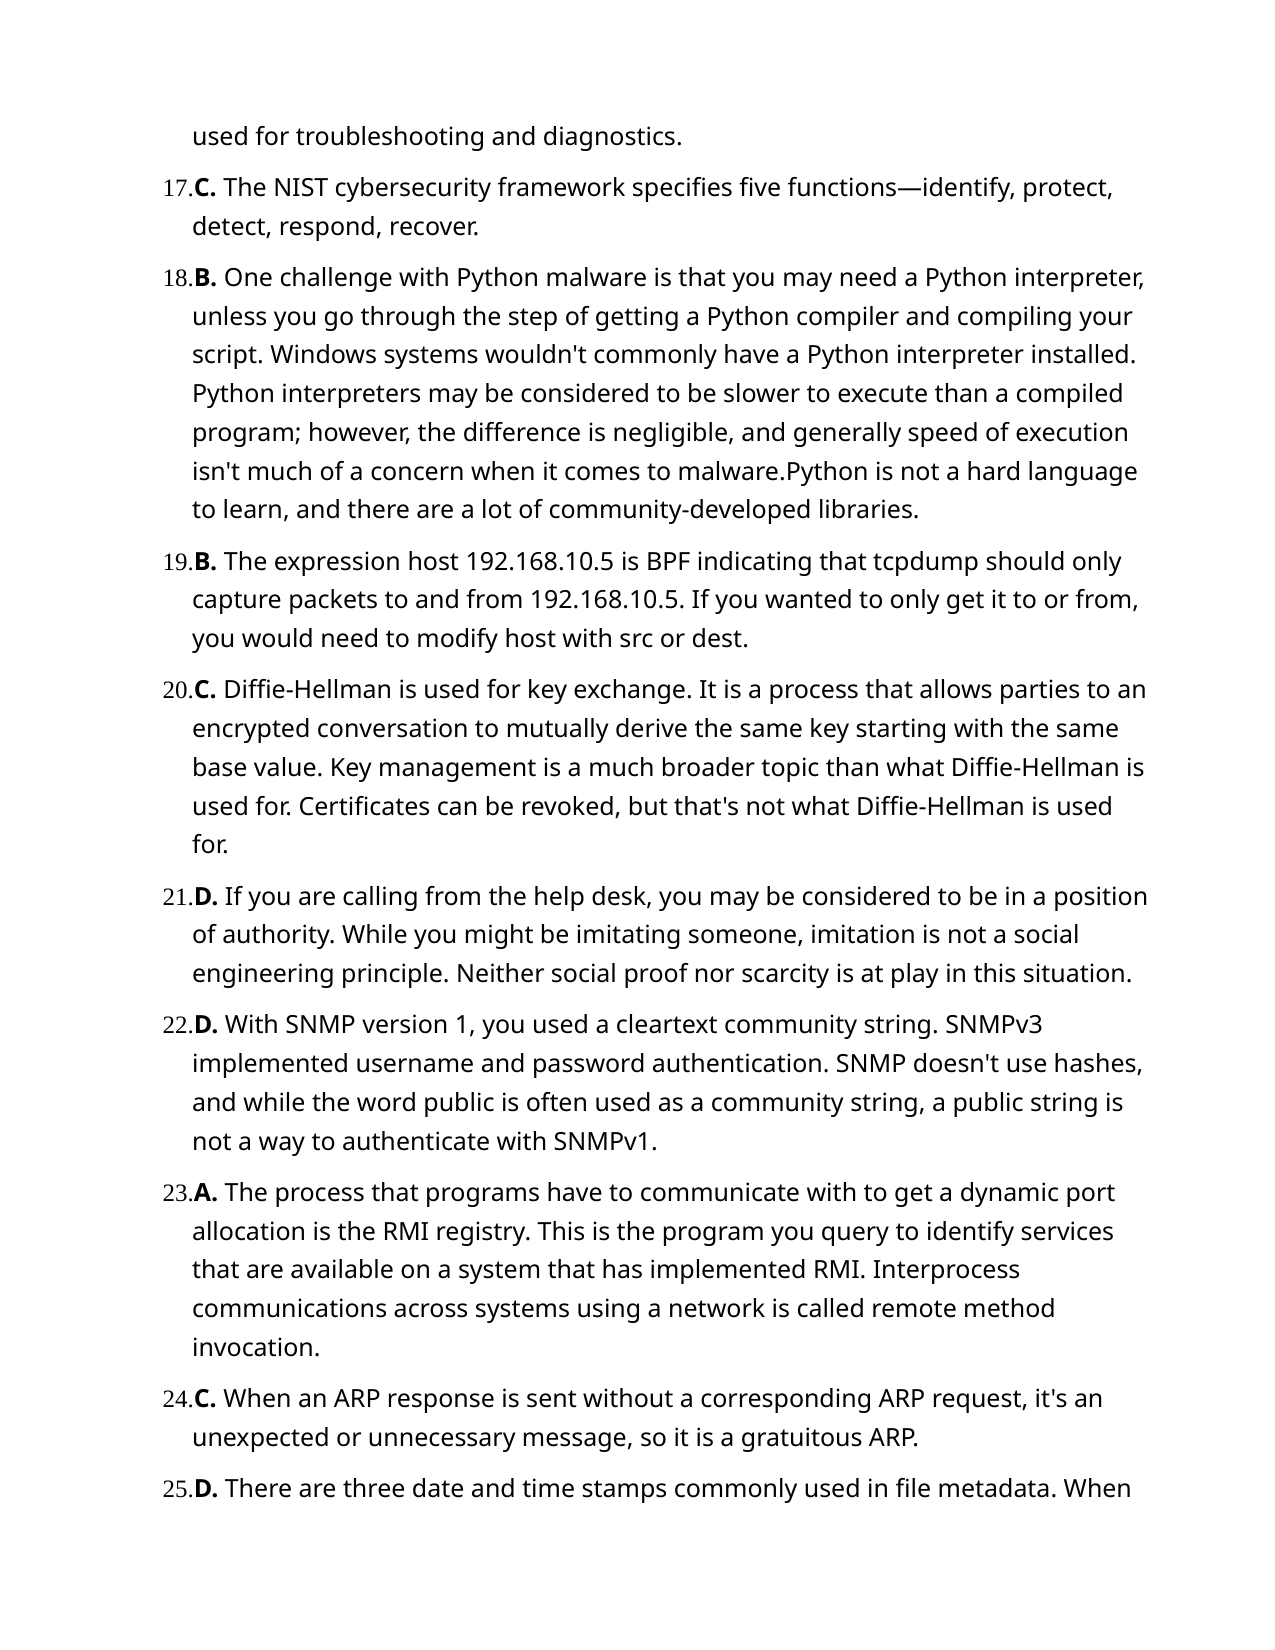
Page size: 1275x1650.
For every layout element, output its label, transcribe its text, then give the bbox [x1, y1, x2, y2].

list used for troubleshooting and diagnostics. [162, 118, 1157, 152]
list A. The process that programs have to communicate with to get a dynamic port allocation is the RMI registry. This is the program you query to identify services that are available on a system that has implemented RMI. Interprocess communications across systems using a network is called remote method invocation. [162, 1174, 1157, 1363]
list D. If you are calling from the help desk, you may be considered to be in a position of authority. While you might be imitating someone, imitation is not a social engineering principle. Neither social proof nor scarcity is at play in this situation. [162, 878, 1157, 990]
list B. The expression host 192.168.10.5 is BPF indicating that tcpdump should only capture packets to and from 192.168.10.5. If you wanted to only get it to or from, you would need to modify host with src or dest. [162, 543, 1157, 655]
list C. The NIST cybersecurity framework specifies five functions—identify, protect, detect, respond, recover. [162, 169, 1157, 242]
list D. There are three date and time stamps commonly used in file metadata. When [162, 1471, 1157, 1505]
list C. Diffie-Hellman is used for key exchange. It is a process that allows parties to an encrypted conversation to mutually derive the same key starting with the same base value. Key management is a much broader topic than what Diffie-Hellman is used for. Certificates can be revoked, but that's not what Diffie-Hellman is used for. [162, 672, 1157, 861]
list C. When an ARP response is sent without a corresponding ARP request, it's an unexpected or unnecessary message, so it is a gratuitous ARP. [162, 1381, 1157, 1453]
list B. One challenge with Python malware is that you may need a Python interpreter, unless you go through the step of getting a Python compiler and compiling your script. Windows systems wouldn't commonly have a Python interpreter installed. Python interpreters may be considered to be slower to execute than a compiled program; however, the difference is negligible, and generally speed of execution isn't much of a concern when it comes to malware.Python is not a hard language to learn, and there are a lot of community-developed libraries. [162, 259, 1157, 526]
list D. With SNMP version 1, you used a cleartext community string. SNMPv3 implemented username and password authentication. SNMP doesn't use hashes, and while the word public is often used as a community string, a public string is not a way to authenticate with SNMPv1. [162, 1007, 1157, 1157]
